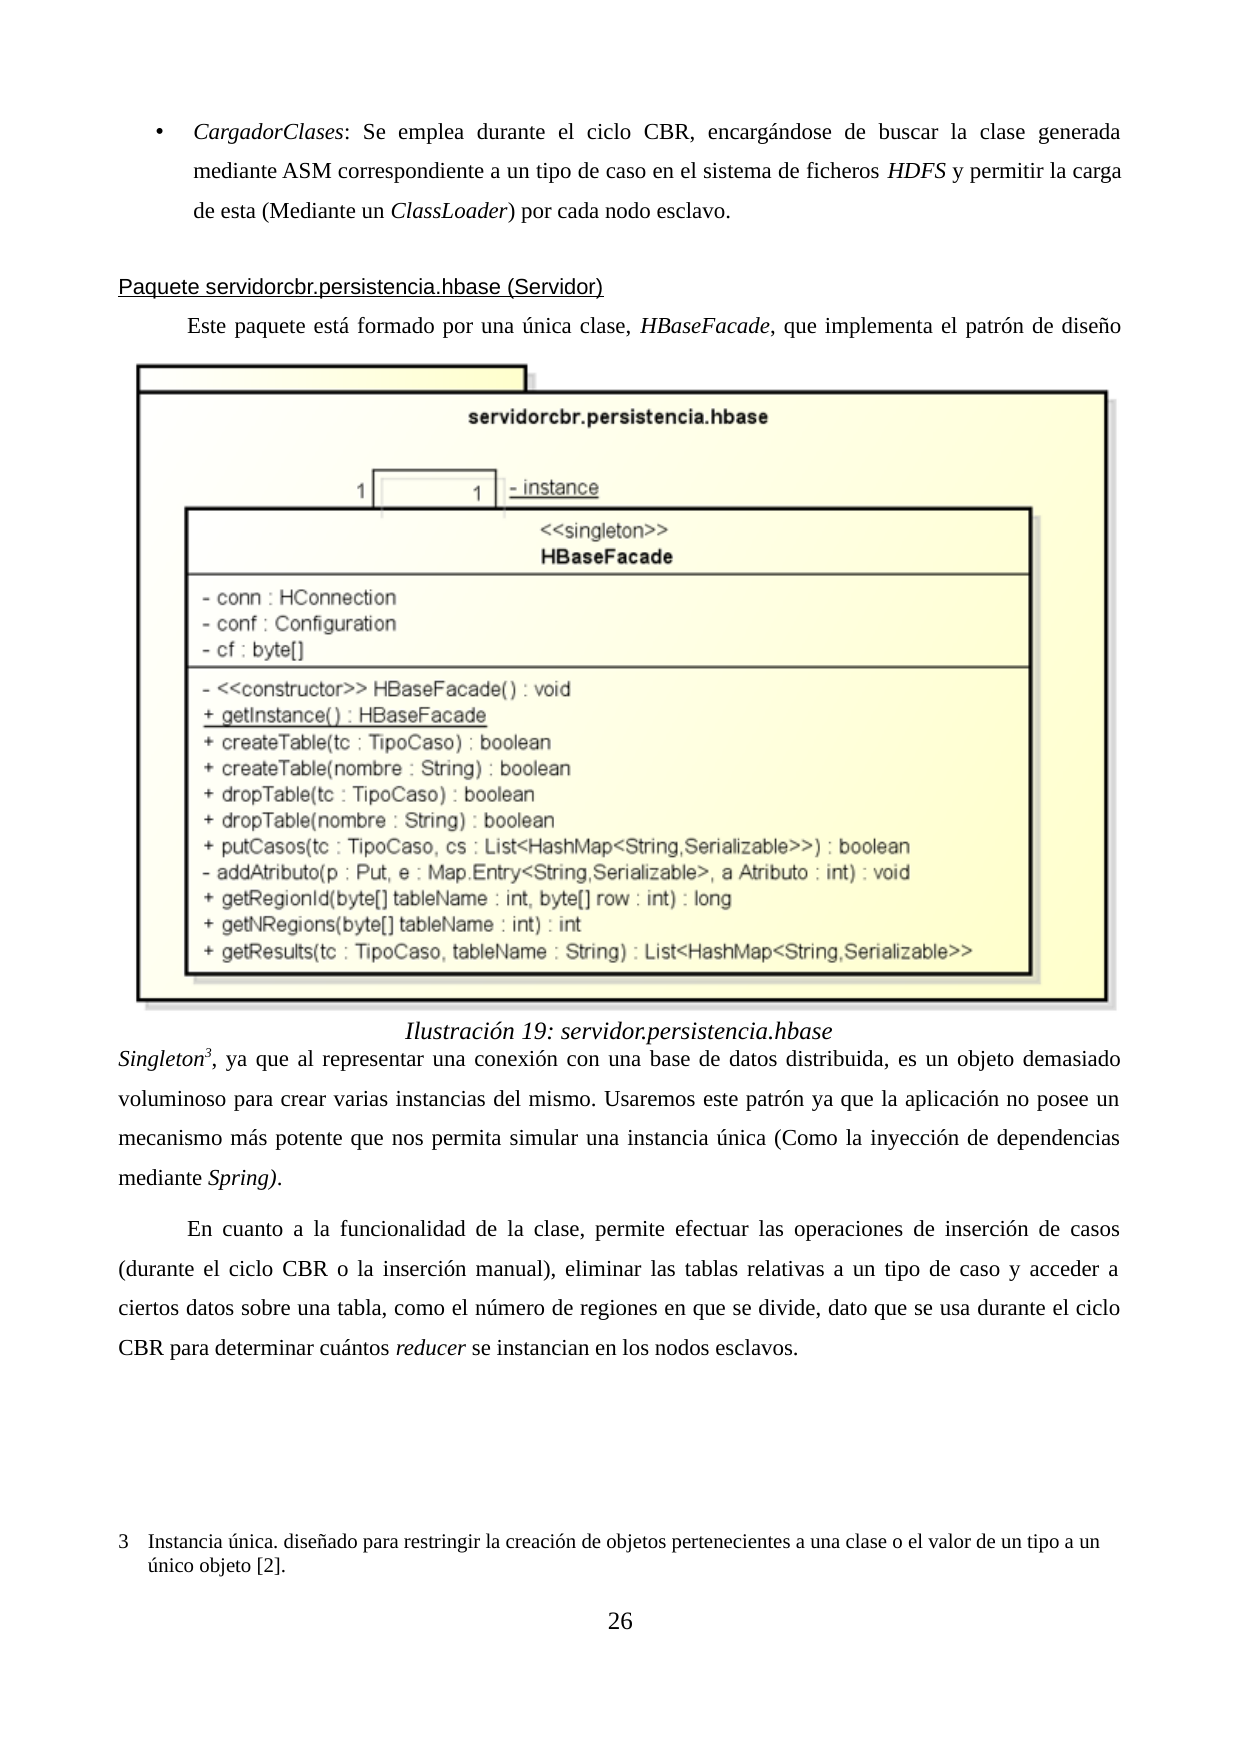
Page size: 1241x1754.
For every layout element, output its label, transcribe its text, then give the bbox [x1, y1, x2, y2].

text Este paquete está formado por una única clase, HBaseFacade, que implementa el patrón de diseño Singleton, ya que al representar una conexión con una base de datos distribuida, es un objeto demasiado voluminoso para crear varias instancias del mismo. Usaremos este patrón ya que la aplicación no posee un mecanismo más potente que nos permita simular una instancia única (Como la inyección de dependencias mediante Spring). [118, 312, 1122, 344]
text Instancia única. diseñado para restringir la creación de objetos pertenecientes a una clase o el valor de un tipo a un único objeto [2]. [118, 1529, 1122, 1577]
text Este paquete está formado por una única clase, HBaseFacade, que implementa el patrón de diseño Singleton, ya que al representar una conexión con una base de datos distribuida, es un objeto demasiado voluminoso para crear varias instancias del mismo. Usaremos este patrón ya que la aplicación no posee un mecanismo más potente que nos permita simular una instancia única (Como la inyección de dependencias mediante Spring). [118, 1045, 1122, 1190]
text En cuanto a la funcionalidad de la clase, permite efectuar las operaciones de inserción de casos (durante el ciclo CBR o la inserción manual), eliminar las tablas relativas a un tipo de caso y acceder a ciertos datos sobre una tabla, como el número de regiones en que se divide, dato que se usa durante el ciclo CBR para determinar cuántos reducer se instancian en los nodos esclavos. [118, 1216, 1122, 1360]
text Ilustración 19: servidor.persistencia.hbase [118, 1017, 1122, 1045]
picture [118, 356, 1123, 1017]
list CargadorClases: Se emplea durante el ciclo CBR, encargándose de buscar la clase generada mediante ASM correspondiente a un tipo de caso en el sistema de ficheros HDFS y permitir la carga de esta (Mediante un ClassLoader) por cada nodo esclavo. [156, 118, 1122, 223]
subtitle [118, 344, 1122, 356]
subtitle Paquete servidorcbr.persistencia.hbase (Servidor) [118, 274, 1122, 299]
